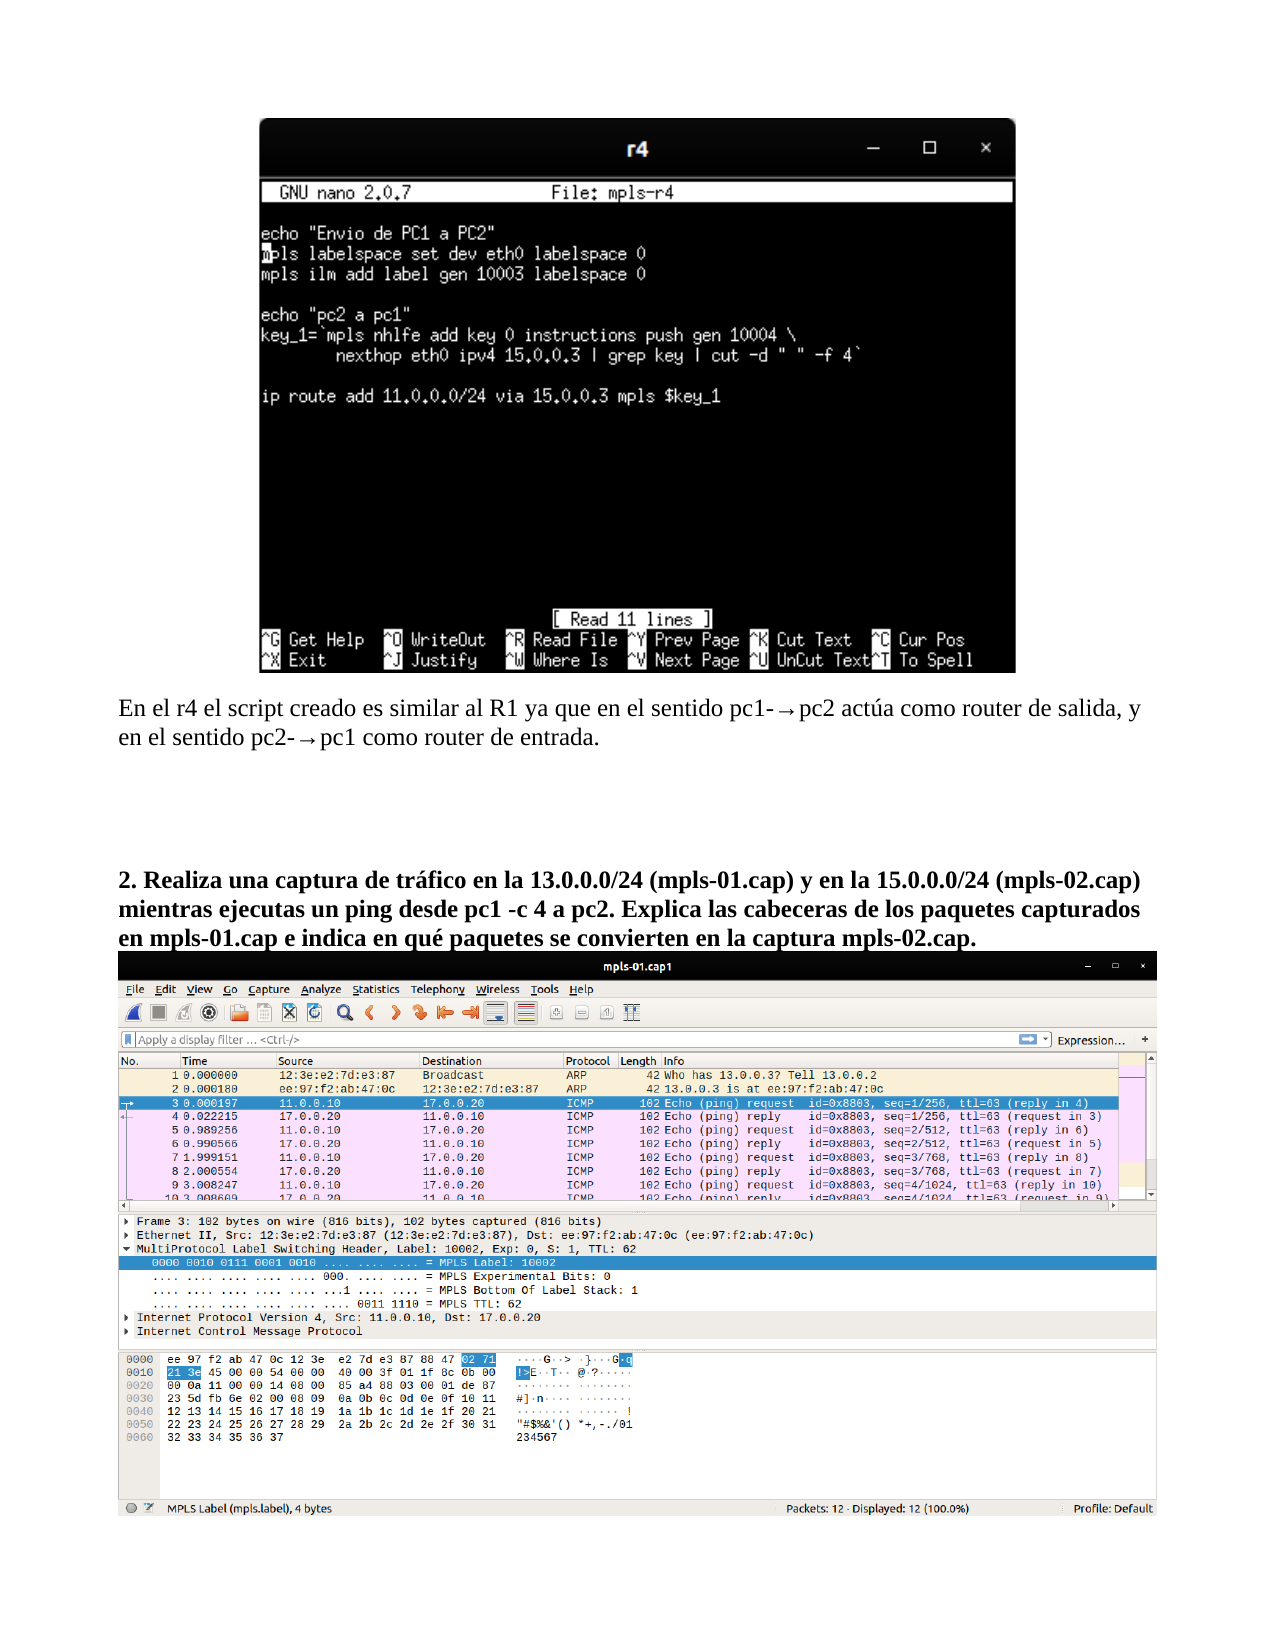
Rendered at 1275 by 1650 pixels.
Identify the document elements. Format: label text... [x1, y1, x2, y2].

text En el r4 el script creado es similar al R1 ya que en el sentido pc1-→pc2 actúa como router de salida, y en el sentido pc2-→pc1 como router de entrada. [118, 693, 1157, 751]
picture [259, 118, 1016, 673]
text 2. Realiza una captura de tráfico en la 13.0.0.0/24 (mpls-01.cap) y en la 15.0.0.0/24 (mpls-02.cap) mientras ejecutas un ping desde pc1 -c 4 a pc2. Explica las cabeceras de los paquetes capturados en mpls-01.cap e indica en qué paquetes se convierten en la captura mpls-02.cap. [118, 866, 1157, 951]
picture [118, 951, 1157, 1516]
